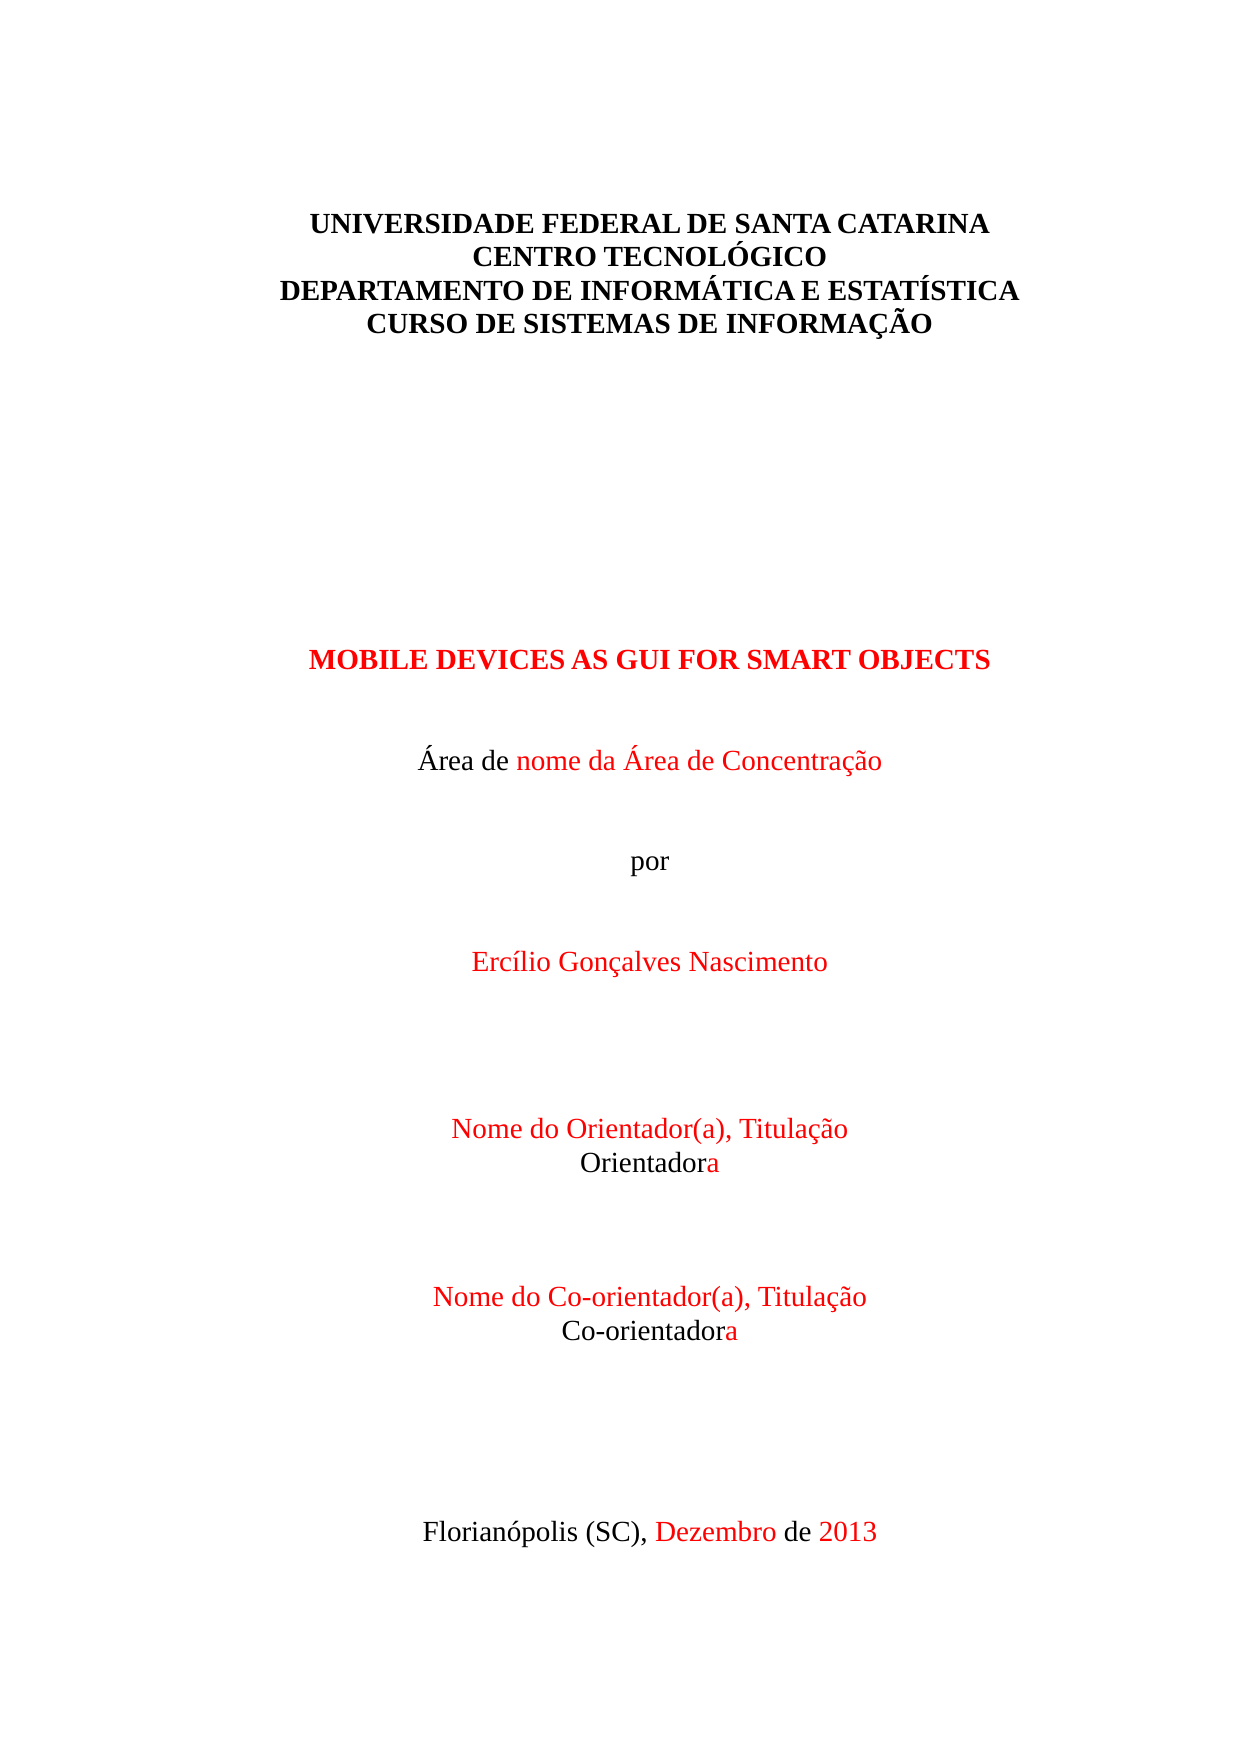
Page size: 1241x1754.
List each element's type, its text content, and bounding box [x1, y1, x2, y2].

text Nome do Orientador(a), Titulação [148, 1112, 1152, 1145]
text UNIVERSIDADE FEDERAL DE SANTA CATARINA [148, 206, 1152, 239]
text Nome do Co-orientador(a), Titulação [148, 1279, 1152, 1313]
text por [148, 843, 1152, 877]
text Orientadora [148, 1145, 1152, 1179]
text Florianópolis (SC), Dezembro de 2013 [148, 1514, 1152, 1548]
text MobilE DEVICES AS GUI FOR SMART OBJECTS [148, 642, 1152, 676]
text CURSO DE SISTEMAS DE INFORMAÇÃO [148, 307, 1152, 340]
text CENTRO TECNOLÓGICO [148, 239, 1152, 273]
text Área de nome da Área de Concentração [148, 743, 1152, 776]
text Co-orientadora [148, 1313, 1152, 1346]
text DEPARTAMENTO DE INFORMÁTICA E ESTATÍSTICA [148, 273, 1152, 307]
text Ercílio Gonçalves Nascimento [148, 944, 1152, 977]
